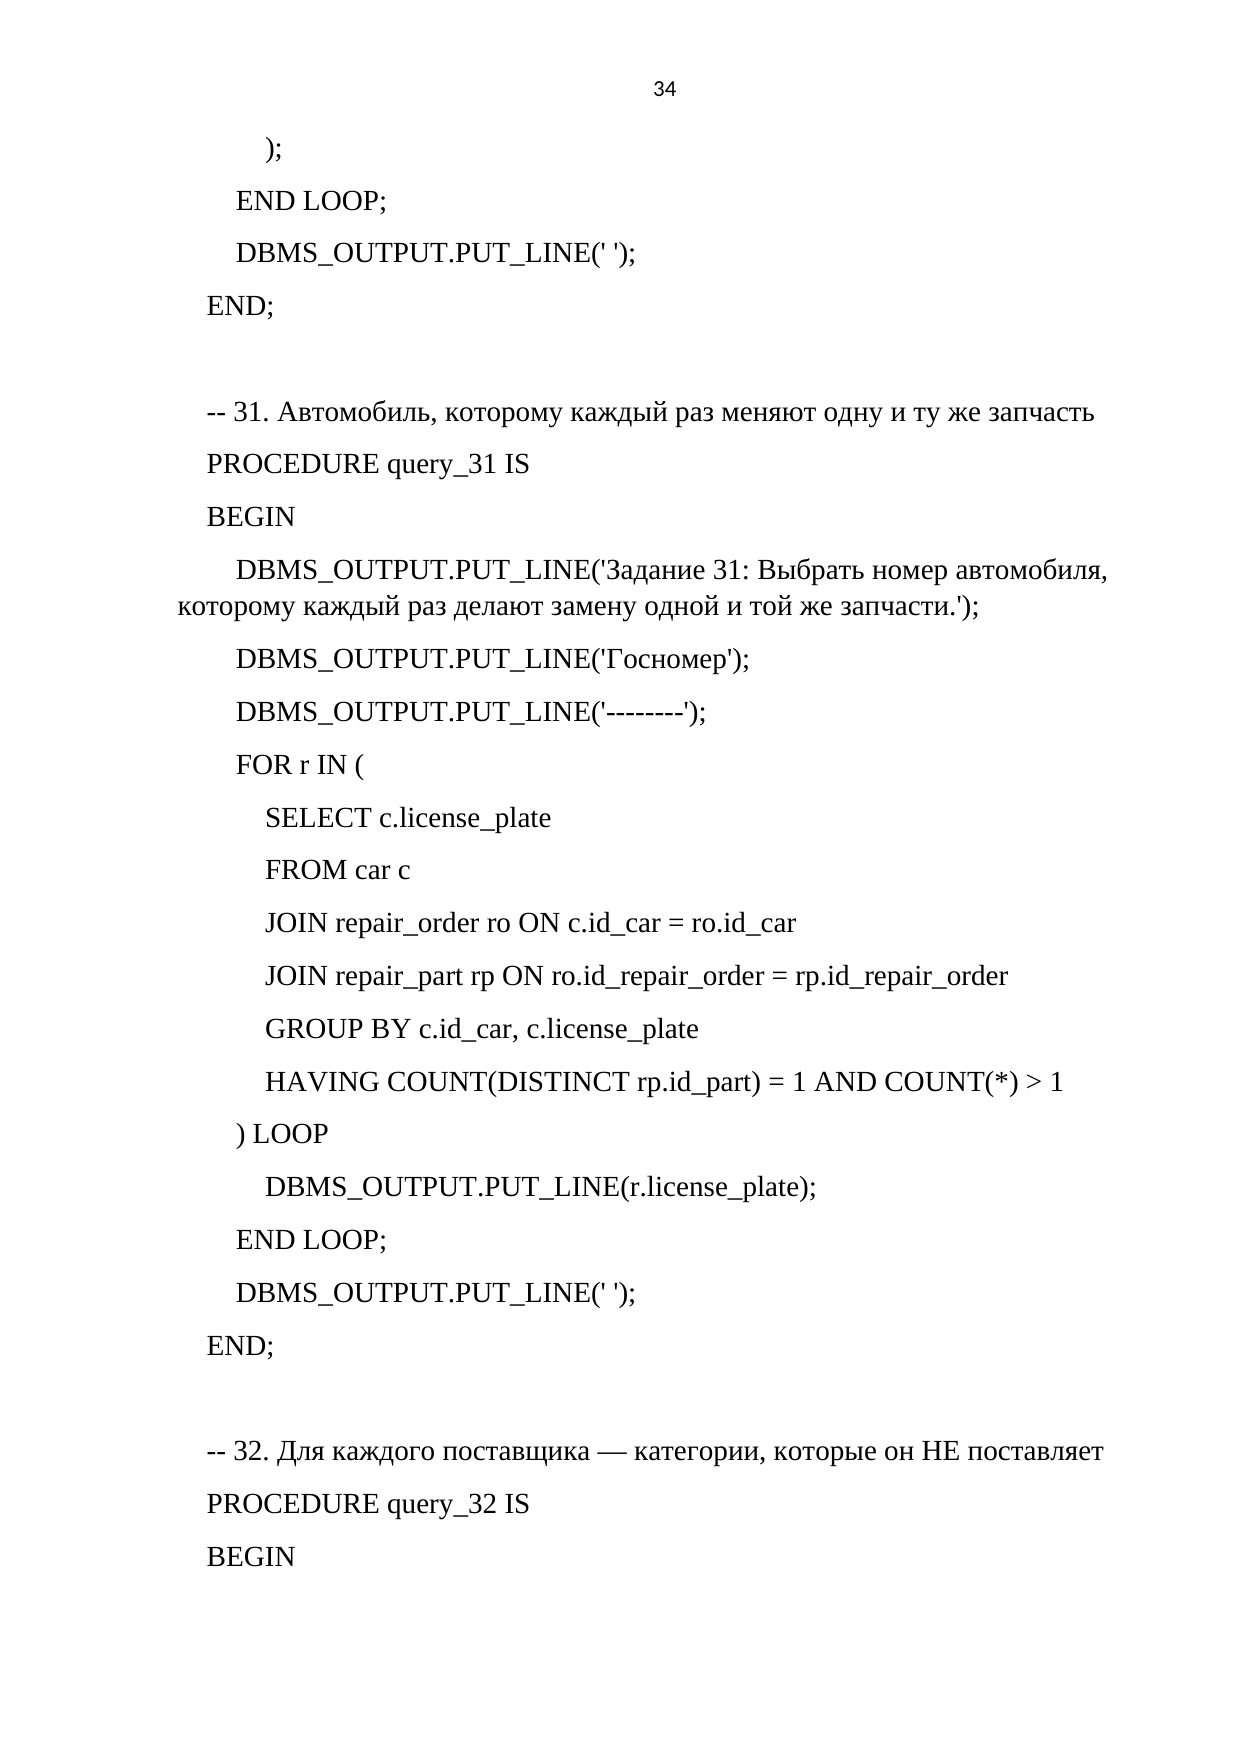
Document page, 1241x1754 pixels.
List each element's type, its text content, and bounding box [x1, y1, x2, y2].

text DBMS_OUTPUT.PUT_LINE(' '); [177, 235, 1152, 269]
text JOIN repair_part rp ON ro.id_repair_order = rp.id_repair_order [177, 958, 1152, 992]
text END LOOP; [177, 1222, 1152, 1256]
text HAVING COUNT(DISTINCT rp.id_part) = 1 AND COUNT(*) > 1 [177, 1064, 1152, 1097]
text DBMS_OUTPUT.PUT_LINE(r.license_plate); [177, 1169, 1152, 1203]
text DBMS_OUTPUT.PUT_LINE(' '); [177, 1275, 1152, 1308]
text FOR r IN ( [177, 747, 1152, 780]
text DBMS_OUTPUT.PUT_LINE('--------'); [177, 694, 1152, 728]
text END; [177, 288, 1152, 322]
text JOIN repair_order ro ON c.id_car = ro.id_car [177, 905, 1152, 939]
text PROCEDURE query_31 IS [177, 447, 1152, 480]
text DBMS_OUTPUT.PUT_LINE('Госномер'); [177, 641, 1152, 675]
text FROM car c [177, 852, 1152, 886]
text BEGIN [177, 1539, 1152, 1573]
text END; [177, 1328, 1152, 1361]
text ) LOOP [177, 1117, 1152, 1150]
text -- 32. Для каждого поставщика — категории, которые он НЕ поставляет [177, 1433, 1152, 1467]
text -- 31. Автомобиль, которому каждый раз меняют одну и ту же запчасть [177, 394, 1152, 427]
text PROCEDURE query_32 IS [177, 1486, 1152, 1520]
text SELECT c.license_plate [177, 800, 1152, 833]
text ); [177, 130, 1152, 163]
text END LOOP; [177, 183, 1152, 216]
text GROUP BY c.id_car, c.license_plate [177, 1011, 1152, 1044]
text DBMS_OUTPUT.PUT_LINE('Задание 31: Выбрать номер автомобиля, которому каждый раз делают замену одной и той же запчасти.'); [177, 552, 1152, 622]
text BEGIN [177, 499, 1152, 533]
